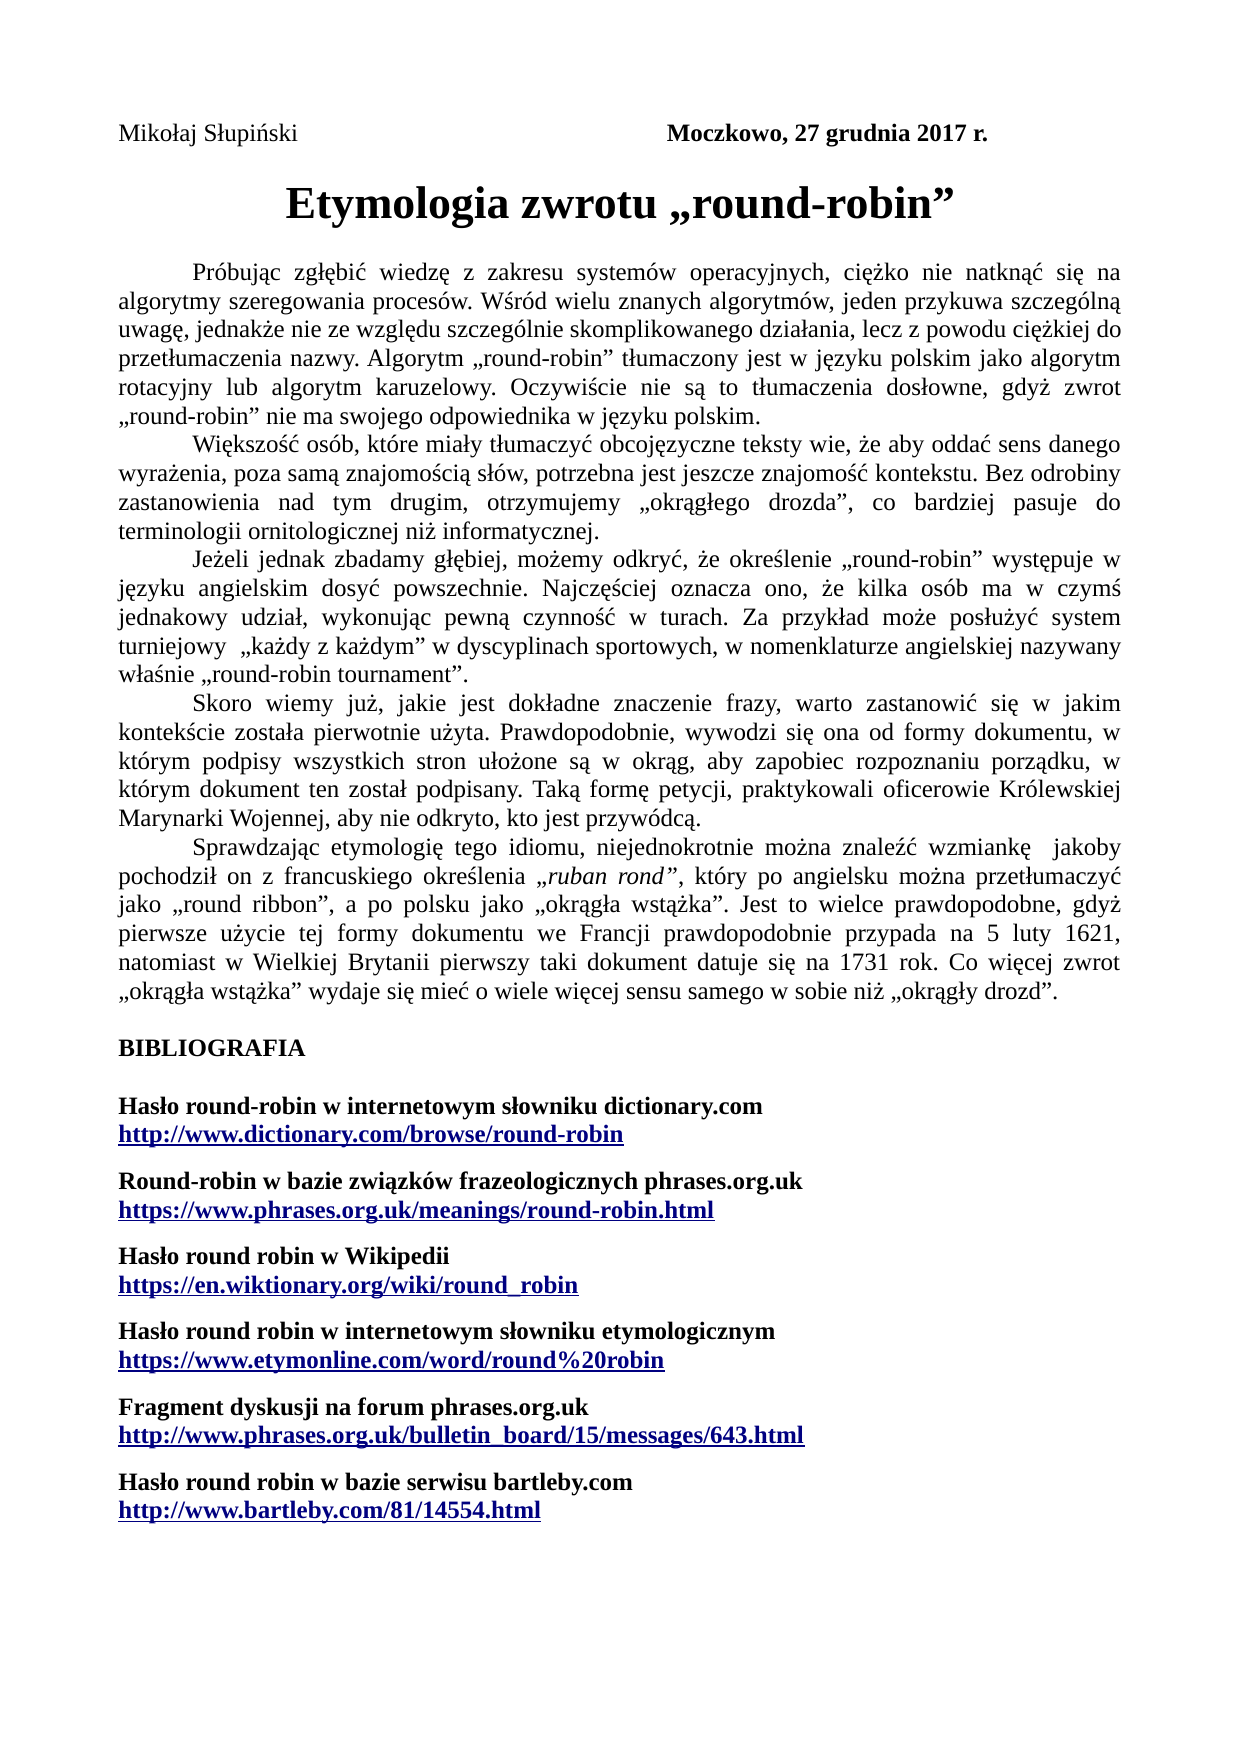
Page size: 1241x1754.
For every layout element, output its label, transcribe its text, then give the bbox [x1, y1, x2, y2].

text Skoro wiemy już, jakie jest dokładne znaczenie frazy, warto zastanowić się w jakim kontekście została pierwotnie użyta. Prawdopodobnie, wywodzi się ona od formy dokumentu, w którym podpisy wszystkich stron ułożone są w okrąg, aby zapobiec rozpoznaniu porządku, w którym dokument ten został podpisany. Taką formę petycji, praktykowali oficerowie Królewskiej Marynarki Wojennej, aby nie odkryto, kto jest przywódcą. [118, 688, 1122, 832]
text Większość osób, które miały tłumaczyć obcojęzyczne teksty wie, że aby oddać sens danego wyrażenia, poza samą znajomością słów, potrzebna jest jeszcze znajomość kontekstu. Bez odrobiny zastanowienia nad tym drugim, otrzymujemy „okrągłego drozda”, co bardziej pasuje do terminologii ornitologicznej niż informatycznej. [118, 429, 1122, 544]
text Hasło round robin w internetowym słowniku etymologicznym https://www.etymonline.com/word/round%20robin [118, 1316, 1122, 1374]
text Jeżeli jednak zbadamy głębiej, możemy odkryć, że określenie „round-robin” występuje w języku angielskim dosyć powszechnie. Najczęściej oznacza ono, że kilka osób ma w czymś jednakowy udział, wykonując pewną czynność w turach. Za przykład może posłużyć system turniejowy „każdy z każdym” w dyscyplinach sportowych, w nomenklaturze angielskiej nazywany właśnie „round-robin tournament”. [118, 544, 1122, 688]
text Hasło round robin w Wikipedii https://en.wiktionary.org/wiki/round_robin [118, 1241, 1122, 1299]
text Mikołaj Słupiński Moczkowo, 27 grudnia 2017 r. [118, 118, 1122, 147]
text Fragment dyskusji na forum phrases.org.uk http://www.phrases.org.uk/bulletin_board/15/messages/643.html [118, 1392, 1122, 1449]
text Sprawdzając etymologię tego idiomu, niejednokrotnie można znaleźć wzmiankę jakoby pochodził on z francuskiego określenia „ruban rond”, który po angielsku można przetłumaczyć jako „round ribbon”, a po polsku jako „okrągła wstążka”. Jest to wielce prawdopodobne, gdyż pierwsze użycie tej formy dokumentu we Francji prawdopodobnie przypada na 5 luty 1621, natomiast w Wielkiej Brytanii pierwszy taki dokument datuje się na 1731 rok. Co więcej zwrot „okrągła wstążka” wydaje się mieć o wiele więcej sensu samego w sobie niż „okrągły drozd”. [118, 832, 1122, 1004]
text Hasło round-robin w internetowym słowniku dictionary.com http://www.dictionary.com/browse/round-robin [118, 1091, 1122, 1148]
text BIBLIOGRAFIA [118, 1033, 1122, 1062]
text Round-robin w bazie związków frazeologicznych phrases.org.uk https://www.phrases.org.uk/meanings/round-robin.html [118, 1166, 1122, 1223]
text Próbując zgłębić wiedzę z zakresu systemów operacyjnych, ciężko nie natknąć się na algorytmy szeregowania procesów. Wśród wielu znanych algorytmów, jeden przykuwa szczególną uwagę, jednakże nie ze względu szczególnie skomplikowanego działania, lecz z powodu ciężkiej do przetłumaczenia nazwy. Algorytm „round-robin” tłumaczony jest w języku polskim jako algorytm rotacyjny lub algorytm karuzelowy. Oczywiście nie są to tłumaczenia dosłowne, gdyż zwrot „round-robin” nie ma swojego odpowiednika w języku polskim. [118, 257, 1122, 429]
text Hasło round robin w bazie serwisu bartleby.com http://www.bartleby.com/81/14554.html [118, 1467, 1122, 1524]
text Etymologia zwrotu „round-robin” [118, 176, 1122, 228]
